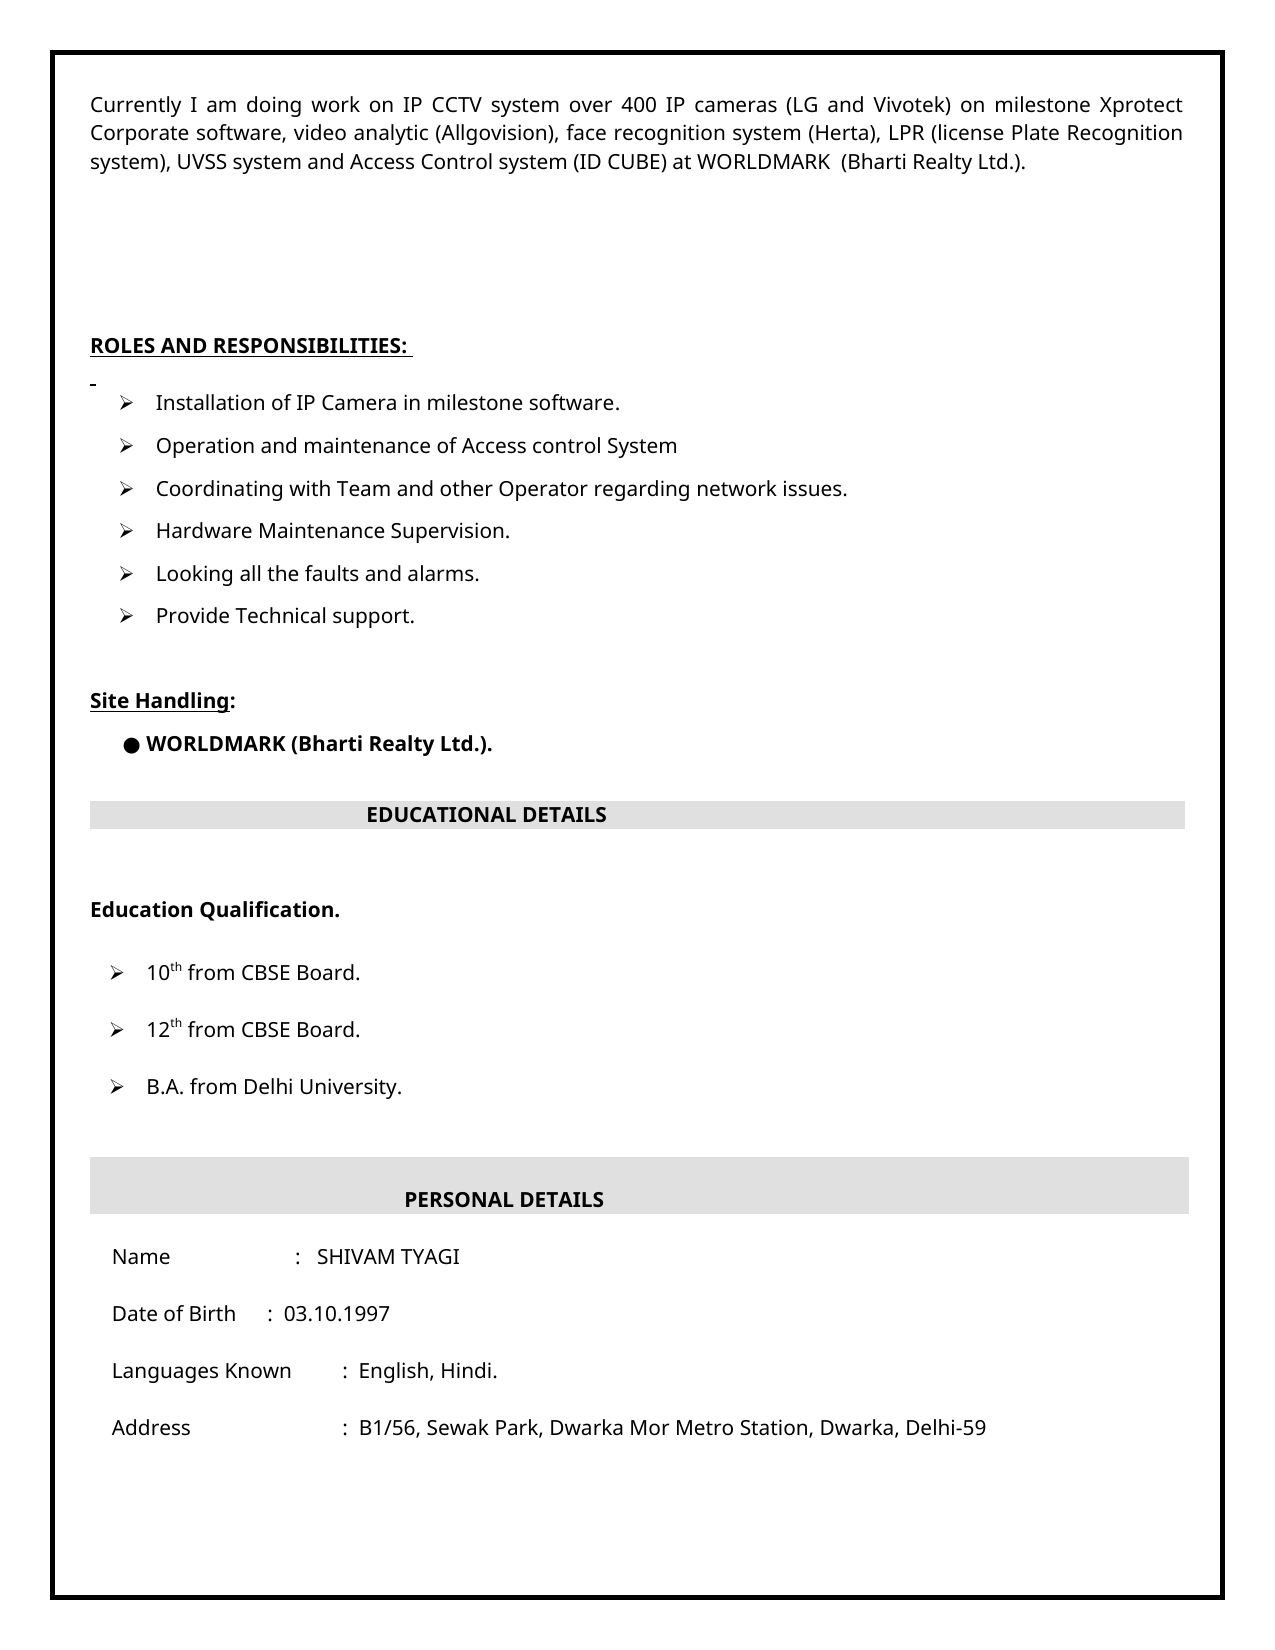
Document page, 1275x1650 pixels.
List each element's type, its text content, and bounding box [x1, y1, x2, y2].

text Name : SHIVAM TYAGI [90, 1242, 1189, 1271]
list Operation and maintenance of Access control System [118, 431, 1185, 459]
list Looking all the faults and alarms. [118, 559, 1185, 587]
list Installation of IP Camera in milestone software. [118, 388, 1185, 417]
list Coordinating with Team and other Operator regarding network issues. [118, 474, 1185, 502]
list 12th from CBSE Board. [109, 1015, 1185, 1043]
text ● WORLDMARK (Bharti Realty Ltd.). [90, 729, 1185, 758]
text ROLES AND RESPONSIBILITIES: [90, 332, 1185, 360]
list B.A. from Delhi University. [109, 1072, 1185, 1100]
text Date of Birth : 03.10.1997 [90, 1299, 1189, 1328]
list 10th from CBSE Board. [109, 958, 1185, 986]
list Hardware Maintenance Supervision. [118, 516, 1185, 545]
text Currently I am doing work on IP CCTV system over 400 IP cameras (LG and Vivotek) on milestone Xprotect Corporate software, video analytic (Allgovision), face recognition system (Herta), LPR (license Plate Recognition system), UVSS system and Access Control system (ID CUBE) at WORLDMARK (Bharti Realty Ltd.). [90, 90, 1185, 175]
text Address : B1/56, Sewak Park, Dwarka Mor Metro Station, Dwarka, Delhi-59 [90, 1413, 1185, 1441]
text PERSONAL DETAILS [90, 1186, 1189, 1214]
text EDUCATIONAL DETAILS [90, 801, 1185, 829]
text Site Handling: [90, 687, 1185, 715]
text Languages Known : English, Hindi. [90, 1356, 1189, 1384]
subtitle Education Qualification. [90, 895, 1185, 923]
list Provide Technical support. [118, 601, 1185, 630]
